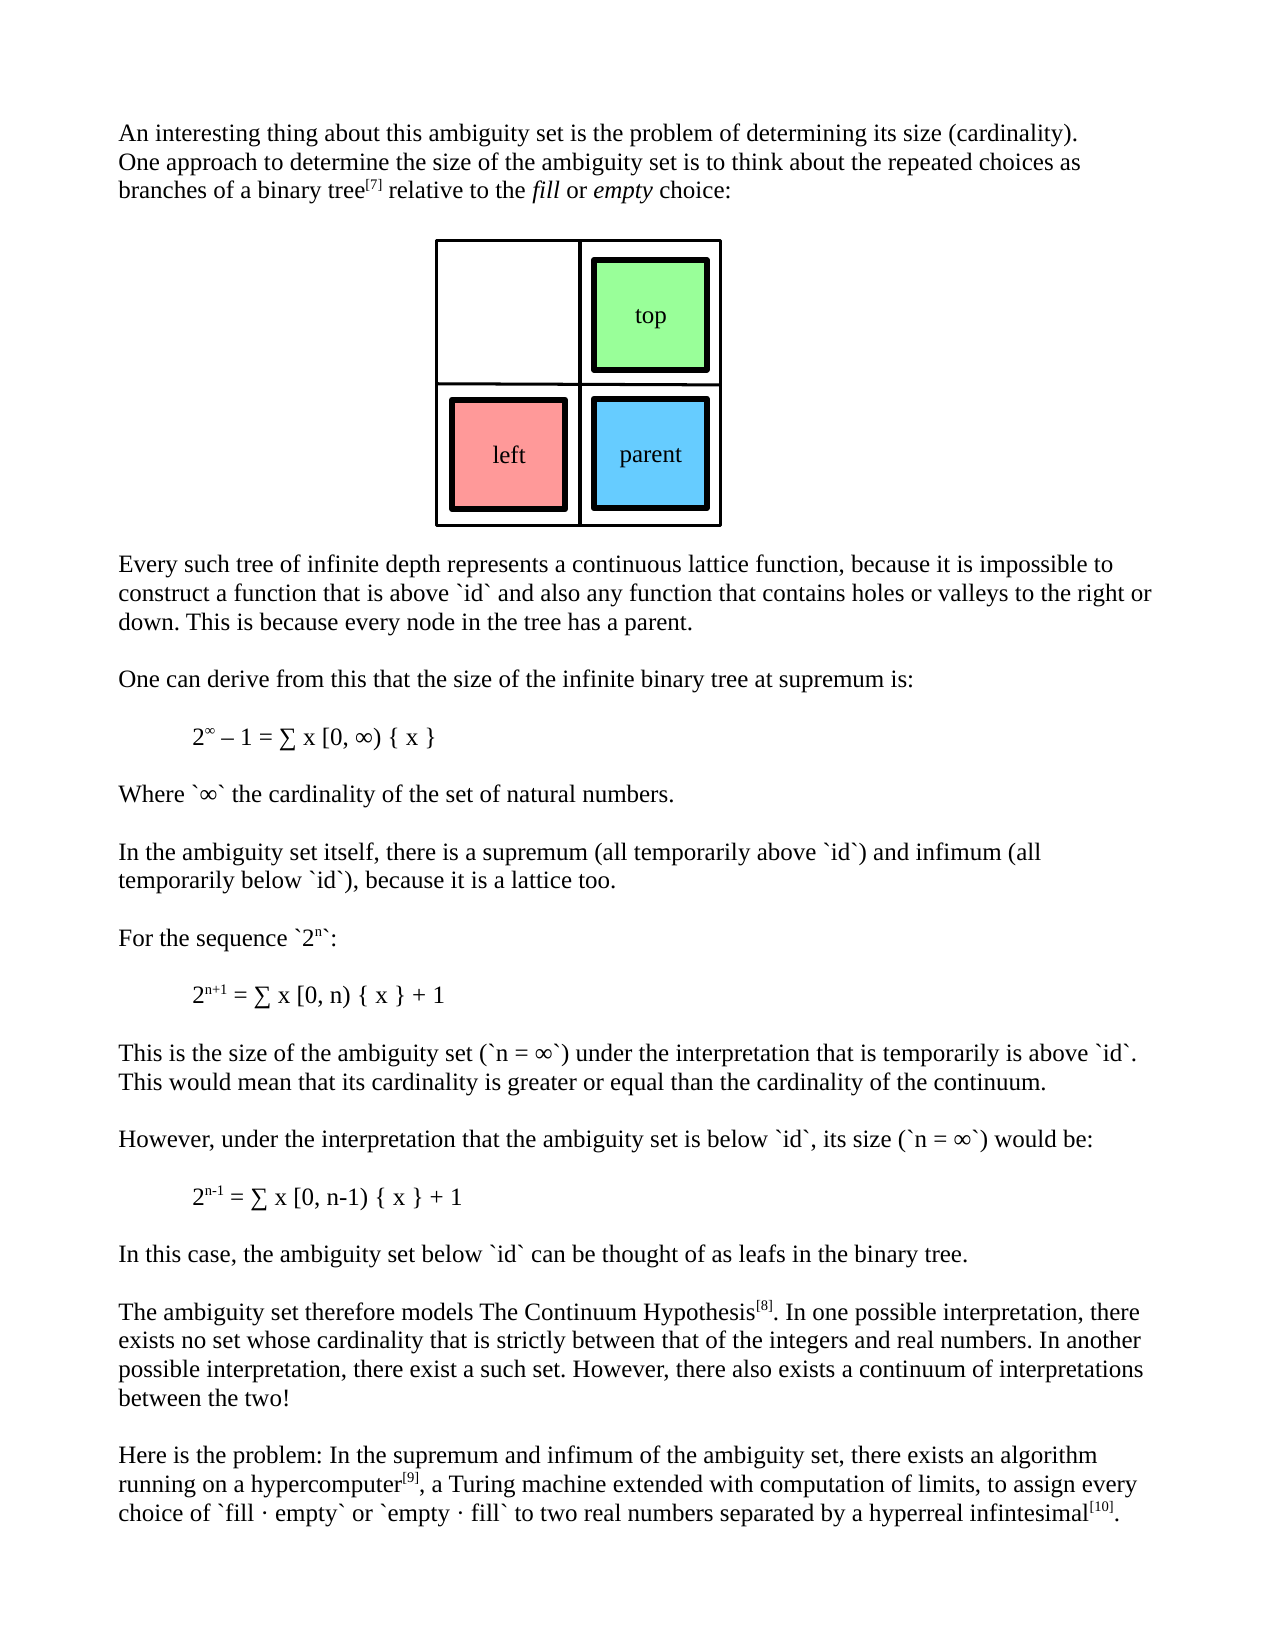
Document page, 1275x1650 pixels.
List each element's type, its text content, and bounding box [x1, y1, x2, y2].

text Here is the problem: In the supremum and infimum of the ambiguity set, there exists an algorithm running on a hypercomputer[9], a Turing machine extended with computation of limits, to assign every choice of `fill · empty` or `empty · fill` to two real numbers separated by a hyperreal infintesimal[10]. [118, 1441, 1157, 1527]
text 2n+1 = ∑ x [0, n) { x } + 1 [118, 981, 1157, 1009]
text This would mean that its cardinality is greater or equal than the cardinality of the continuum. [118, 1067, 1157, 1096]
text In this case, the ambiguity set below `id` can be thought of as leafs in the binary tree. [118, 1239, 1157, 1268]
text One approach to determine the size of the ambiguity set is to think about the repeated choices as branches of a binary tree[7] relative to the fill or empty choice: [118, 147, 1157, 204]
text 2∞ – 1 = ∑ x [0, ∞) { x } [118, 722, 1157, 751]
text This is the size of the ambiguity set (`n = ∞`) under the interpretation that is temporarily is above `id`. [118, 1038, 1157, 1067]
text In the ambiguity set itself, there is a supremum (all temporarily above `id`) and infimum (all temporarily below `id`), because it is a lattice too. [118, 837, 1157, 894]
text 2n-1 = ∑ x [0, n-1) { x } + 1 [118, 1182, 1157, 1211]
text However, under the interpretation that the ambiguity set is below `id`, its size (`n = ∞`) would be: [118, 1124, 1157, 1153]
text Every such tree of infinite depth represents a continuous lattice function, because it is impossible to construct a function that is above `id` and also any function that contains holes or valleys to the right or down. This is because every node in the tree has a parent. [118, 549, 1157, 636]
text For the sequence `2n`: [118, 923, 1157, 952]
text An interesting thing about this ambiguity set is the problem of determining its size (cardinality). [118, 118, 1157, 147]
text One can derive from this that the size of the infinite binary tree at supremum is: [118, 664, 1157, 693]
text Where `∞` the cardinality of the set of natural numbers. [118, 779, 1157, 808]
text The ambiguity set therefore models The Continuum Hypothesis[8]. In one possible interpretation, there exists no set whose cardinality that is strictly between that of the integers and real numbers. In another possible interpretation, there exist a such set. However, there also exists a continuum of interpretations between the two! [118, 1297, 1157, 1412]
